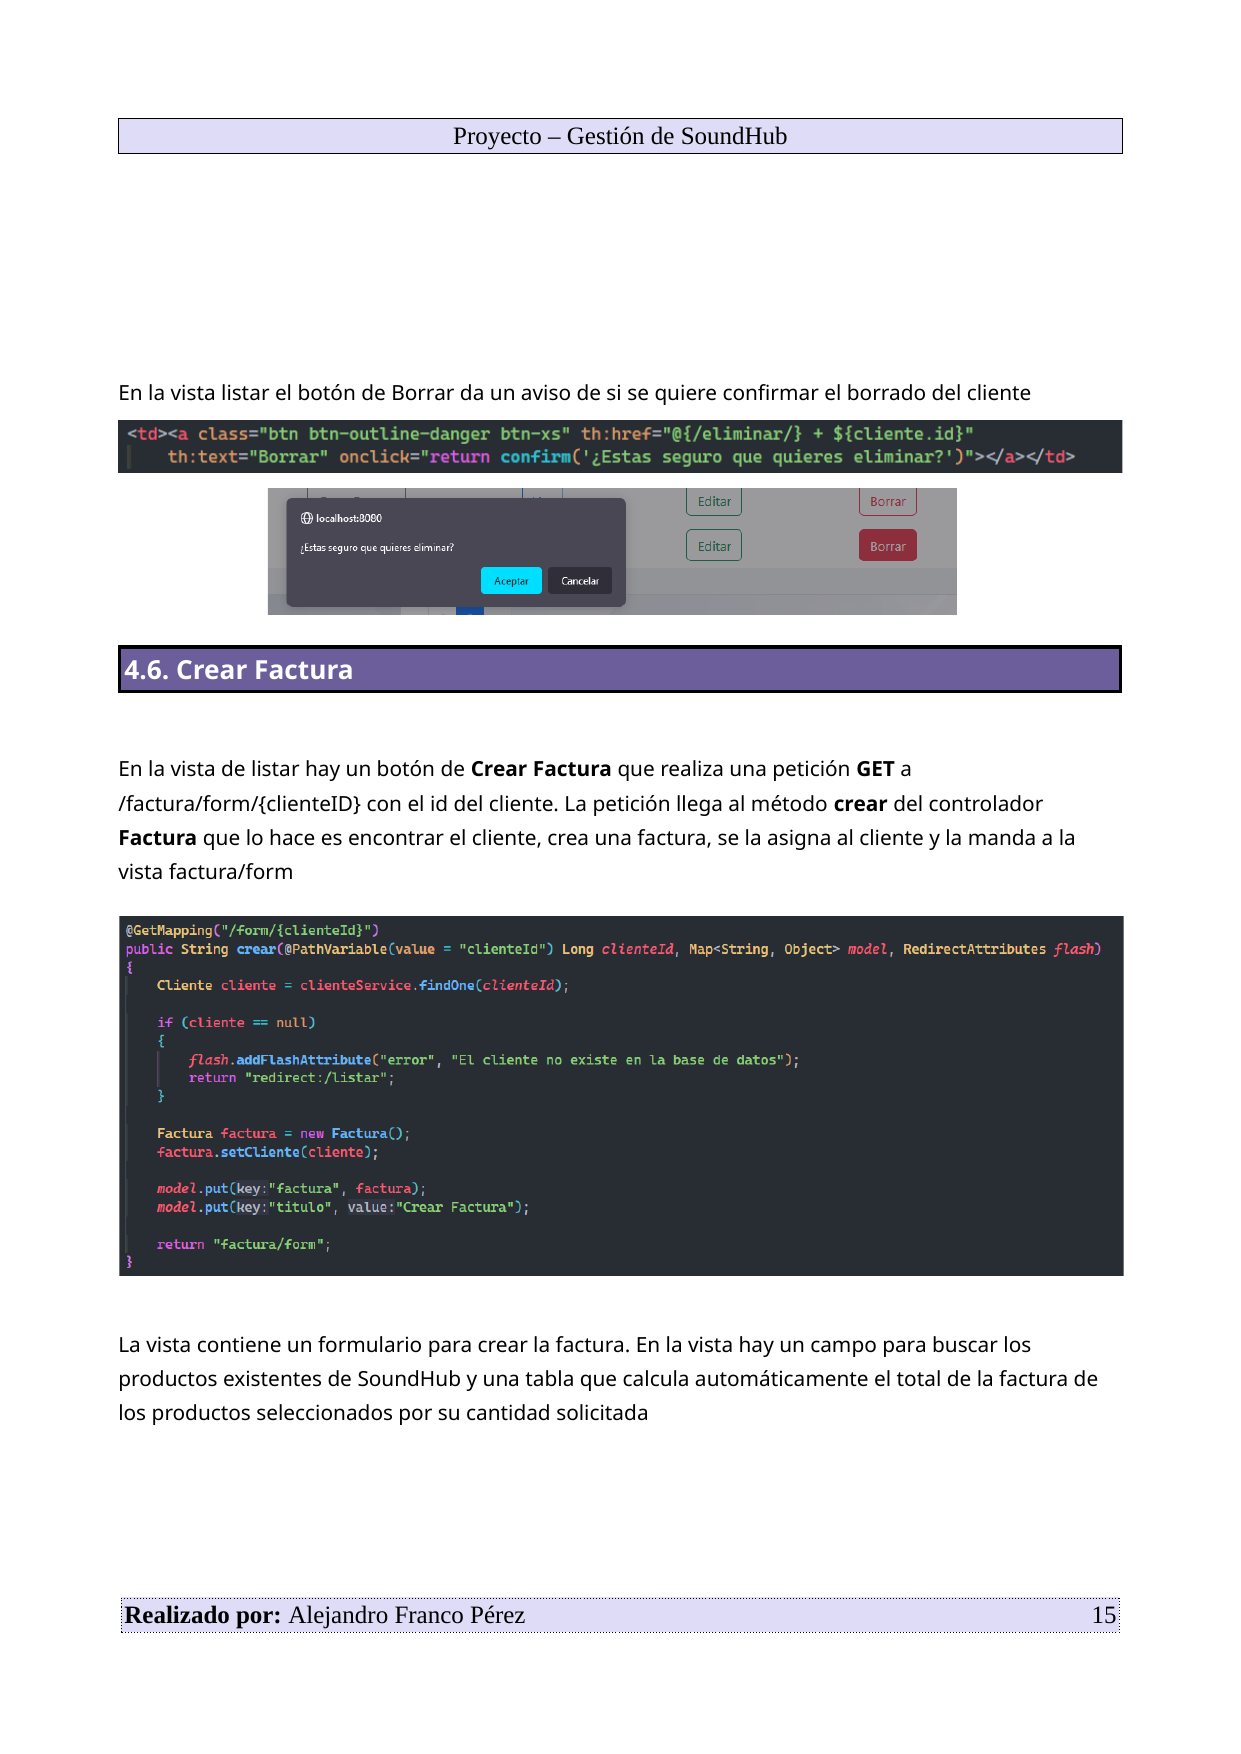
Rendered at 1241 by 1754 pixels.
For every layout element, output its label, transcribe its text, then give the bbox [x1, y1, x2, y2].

subtitle 4.6. Crear Factura [121, 649, 1119, 690]
picture [267, 488, 957, 615]
picture [118, 420, 1123, 473]
text En la vista de listar hay un botón de Crear Factura que realiza una petición GET a /factura/form/{clienteID} con el id del cliente. La petición llega al método crear del controlador Factura que lo hace es encontrar el cliente, crea una factura, se la asigna al cliente y la manda a la vista factura/form [118, 754, 1122, 885]
picture [119, 916, 1124, 1276]
text En la vista listar el botón de Borrar da un aviso de si se quiere confirmar el borrado del cliente [118, 378, 1122, 407]
text La vista contiene un formulario para crear la factura. En la vista hay un campo para buscar los productos existentes de SoundHub y una tabla que calcula automáticamente el total de la factura de los productos seleccionados por su cantidad solicitada [118, 1330, 1122, 1427]
